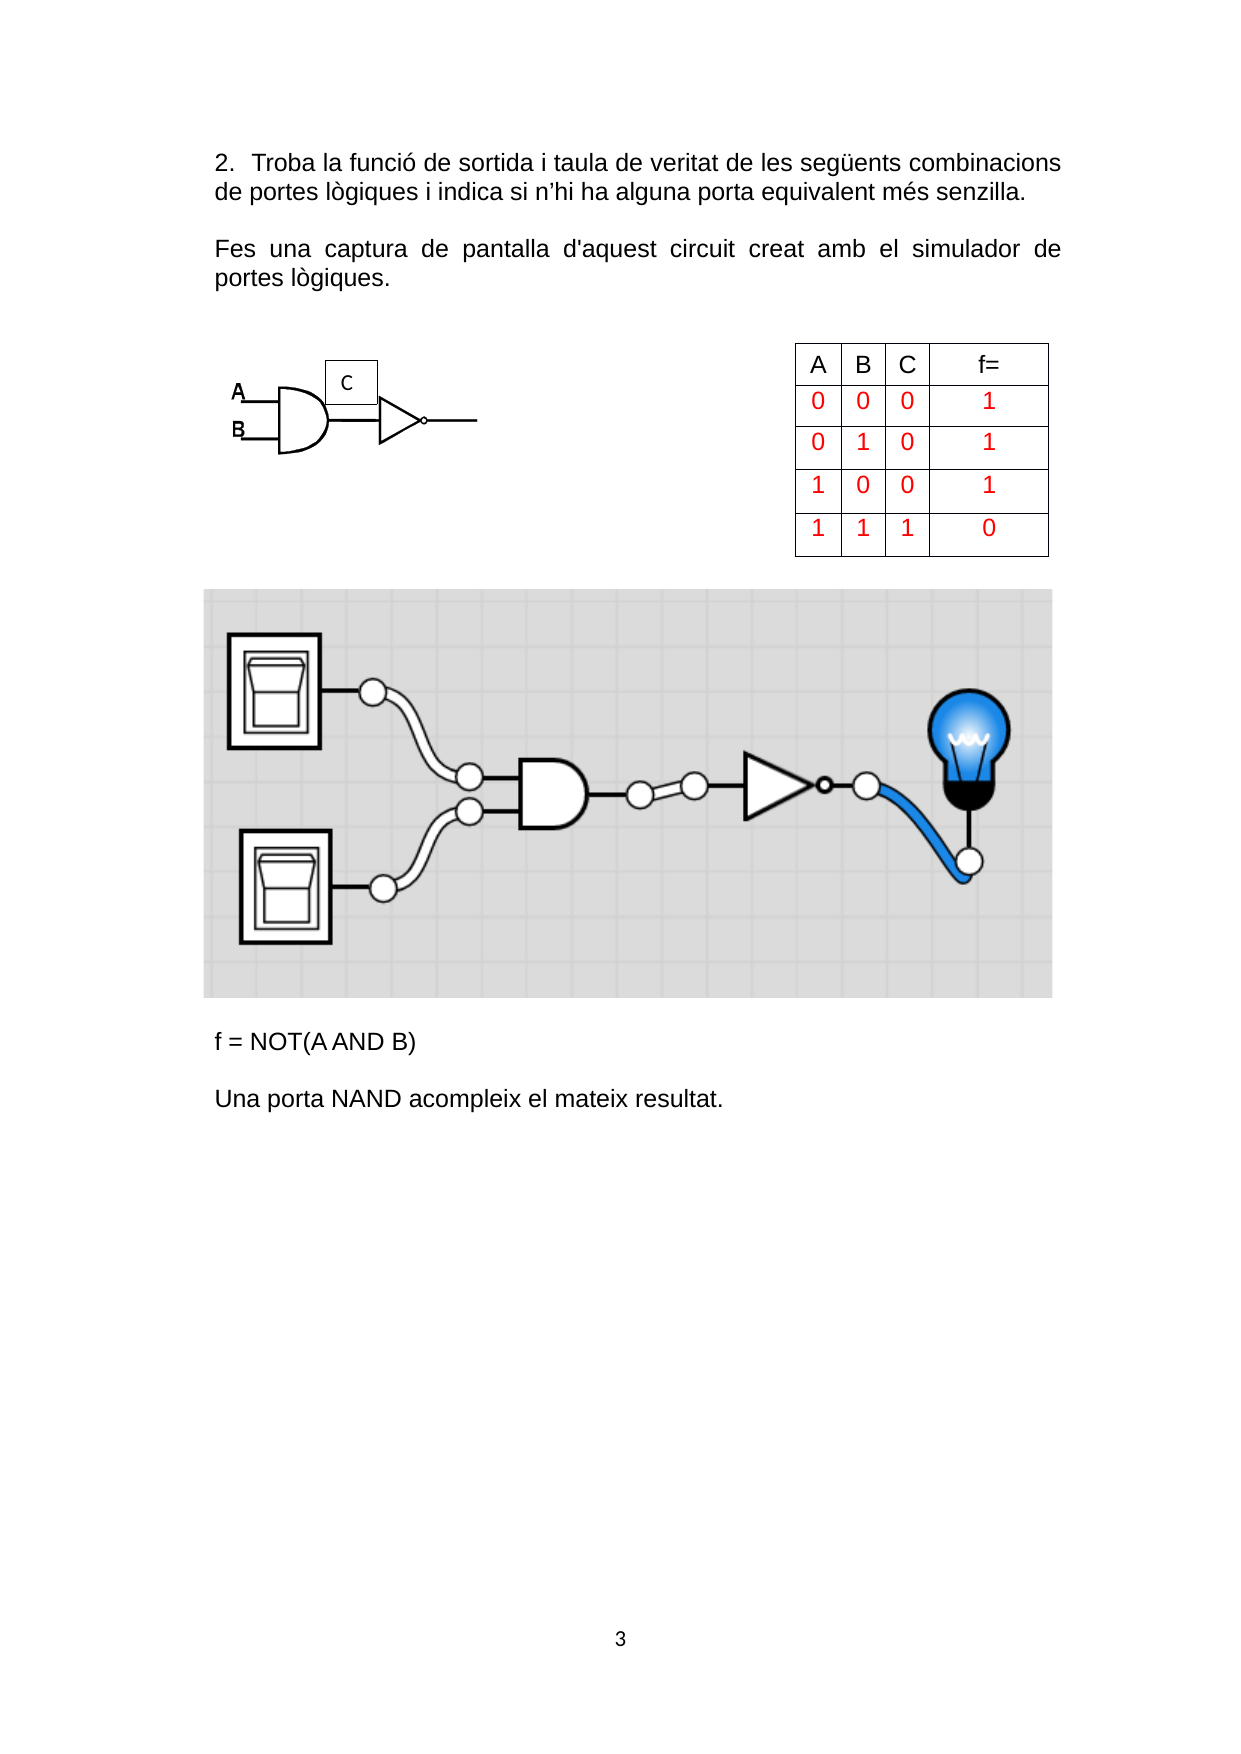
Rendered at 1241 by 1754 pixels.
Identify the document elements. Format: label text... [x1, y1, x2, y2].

text Fes una captura de pantalla d'aquest circuit creat amb el simulador de portes lògiques. [214, 234, 1063, 291]
list Troba la funció de sortida i taula de veritat de les següents combinacions de portes lògiques i indica si n’hi ha alguna porta equivalent més senzilla. [214, 148, 1063, 205]
table_cell 0 [886, 386, 929, 426]
picture [203, 589, 1053, 998]
table_cell 0 [842, 470, 885, 512]
table_cell 1 [842, 427, 885, 469]
table_header A [796, 344, 841, 384]
table_cell 0 [930, 514, 1048, 556]
table_header f= [930, 344, 1048, 384]
table_cell 1 [842, 514, 885, 556]
table_cell 1 [796, 470, 841, 512]
table_header B [842, 344, 885, 384]
table_cell 0 [842, 386, 885, 426]
table_cell 1 [886, 514, 929, 556]
text C [341, 368, 362, 396]
table_cell 0 [796, 386, 841, 426]
table_cell 1 [930, 386, 1048, 426]
table_cell 0 [886, 470, 929, 512]
table_header C [886, 344, 929, 384]
text f = NOT(A AND B) [214, 1027, 1063, 1055]
table_cell 1 [930, 470, 1048, 512]
table_cell 0 [796, 427, 841, 469]
table_cell 1 [796, 514, 841, 556]
table_cell 0 [886, 427, 929, 469]
table_cell 1 [930, 427, 1048, 469]
text Una porta NAND acompleix el mateix resultat. [214, 1084, 1063, 1113]
